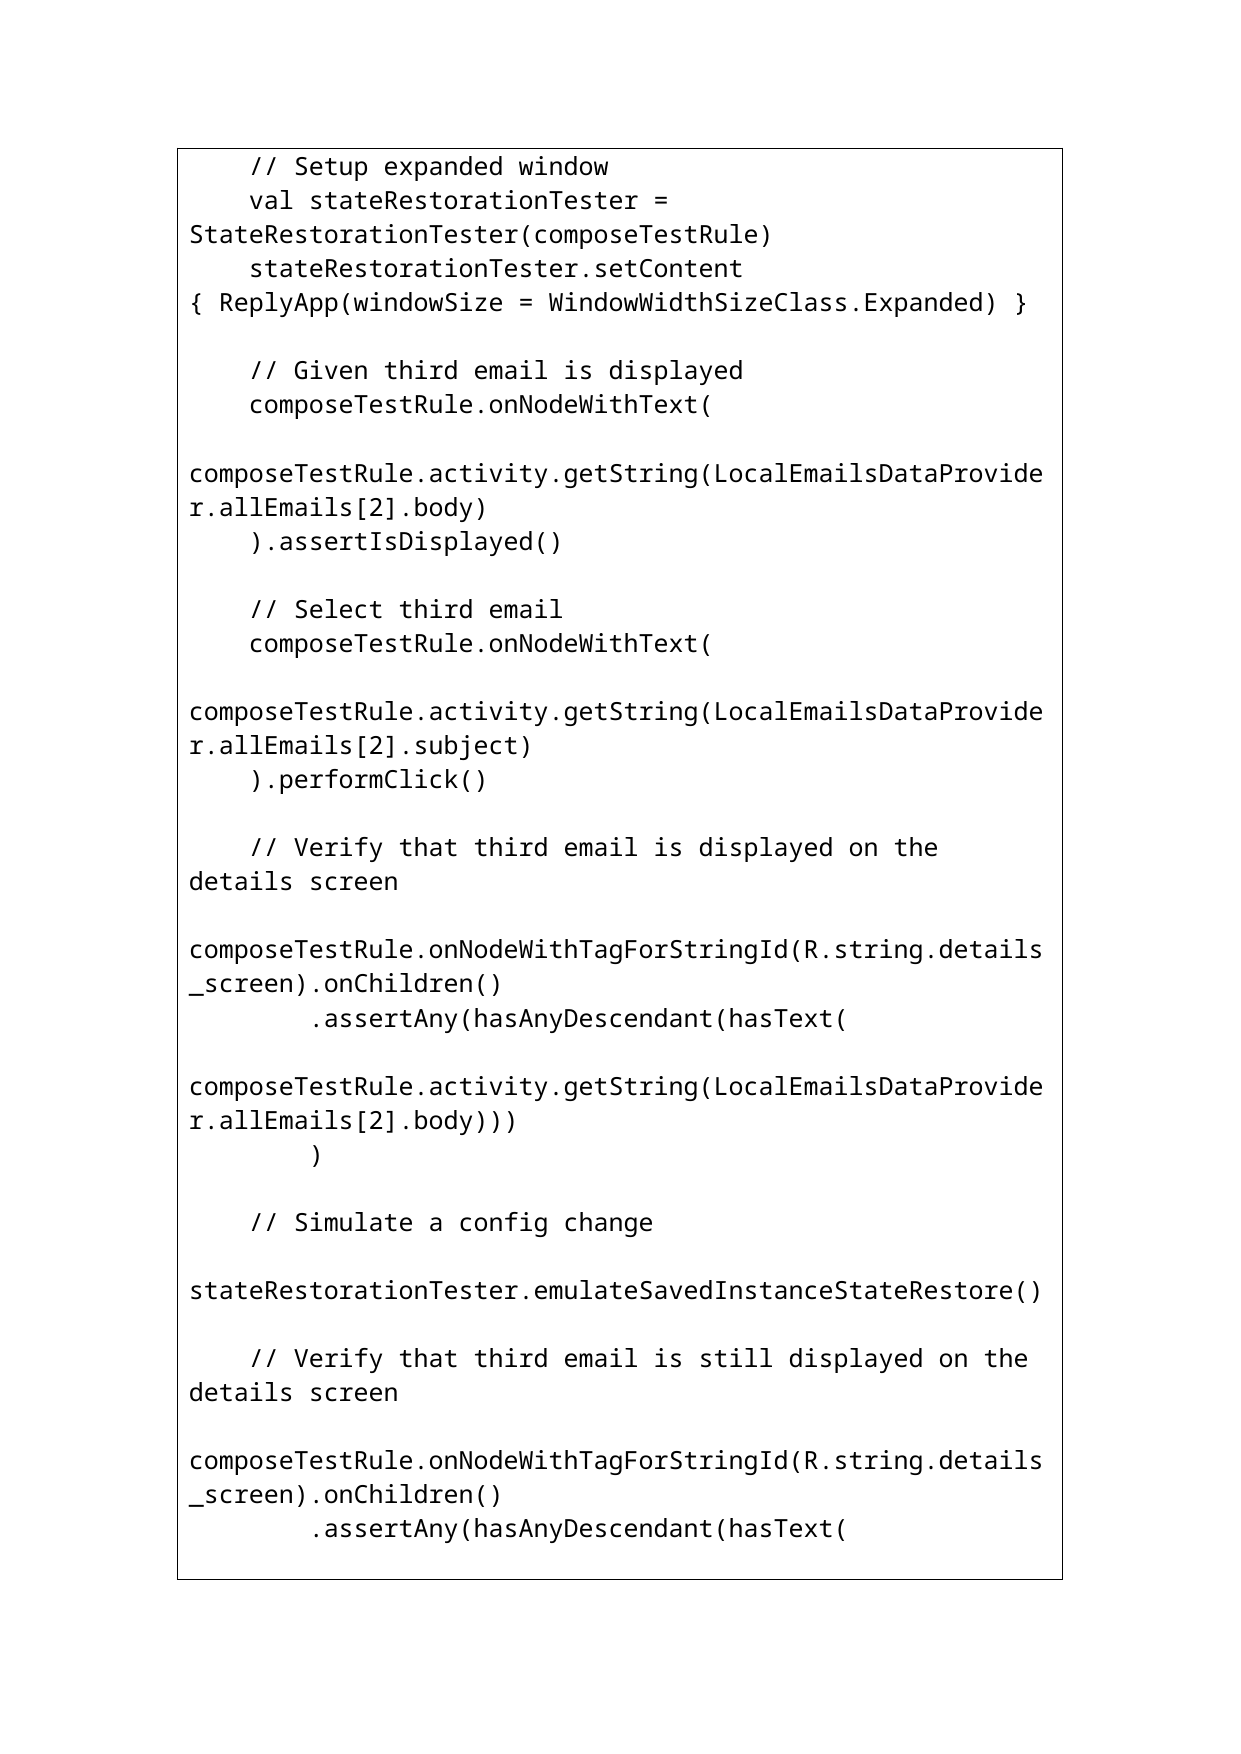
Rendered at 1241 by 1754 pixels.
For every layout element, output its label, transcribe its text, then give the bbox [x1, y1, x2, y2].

table_header // Setup expanded window val stateRestorationTester = StateRestorationTester(composeTestRule) stateRestorationTester.setContent { ReplyApp(windowSize = WindowWidthSizeClass.Expanded) } // Given third email is displayed composeTestRule.onNodeWithText( composeTestRule.activity.getString(LocalEmailsDataProvider.allEmails[2].body) ).assertIsDisplayed() // Select third email composeTestRule.onNodeWithText( composeTestRule.activity.getString(LocalEmailsDataProvider.allEmails[2].subject) ).performClick() // Verify that third email is displayed on the details screen composeTestRule.onNodeWithTagForStringId(R.string.details_screen).onChildren() .assertAny(hasAnyDescendant(hasText( composeTestRule.activity.getString(LocalEmailsDataProvider.allEmails[2].body))) ) // Simulate a config change stateRestorationTester.emulateSavedInstanceStateRestore() // Verify that third email is still displayed on the details screen composeTestRule.onNodeWithTagForStringId(R.string.details_screen).onChildren() .assertAny(hasAnyDescendant(hasText( [178, 149, 1062, 1579]
